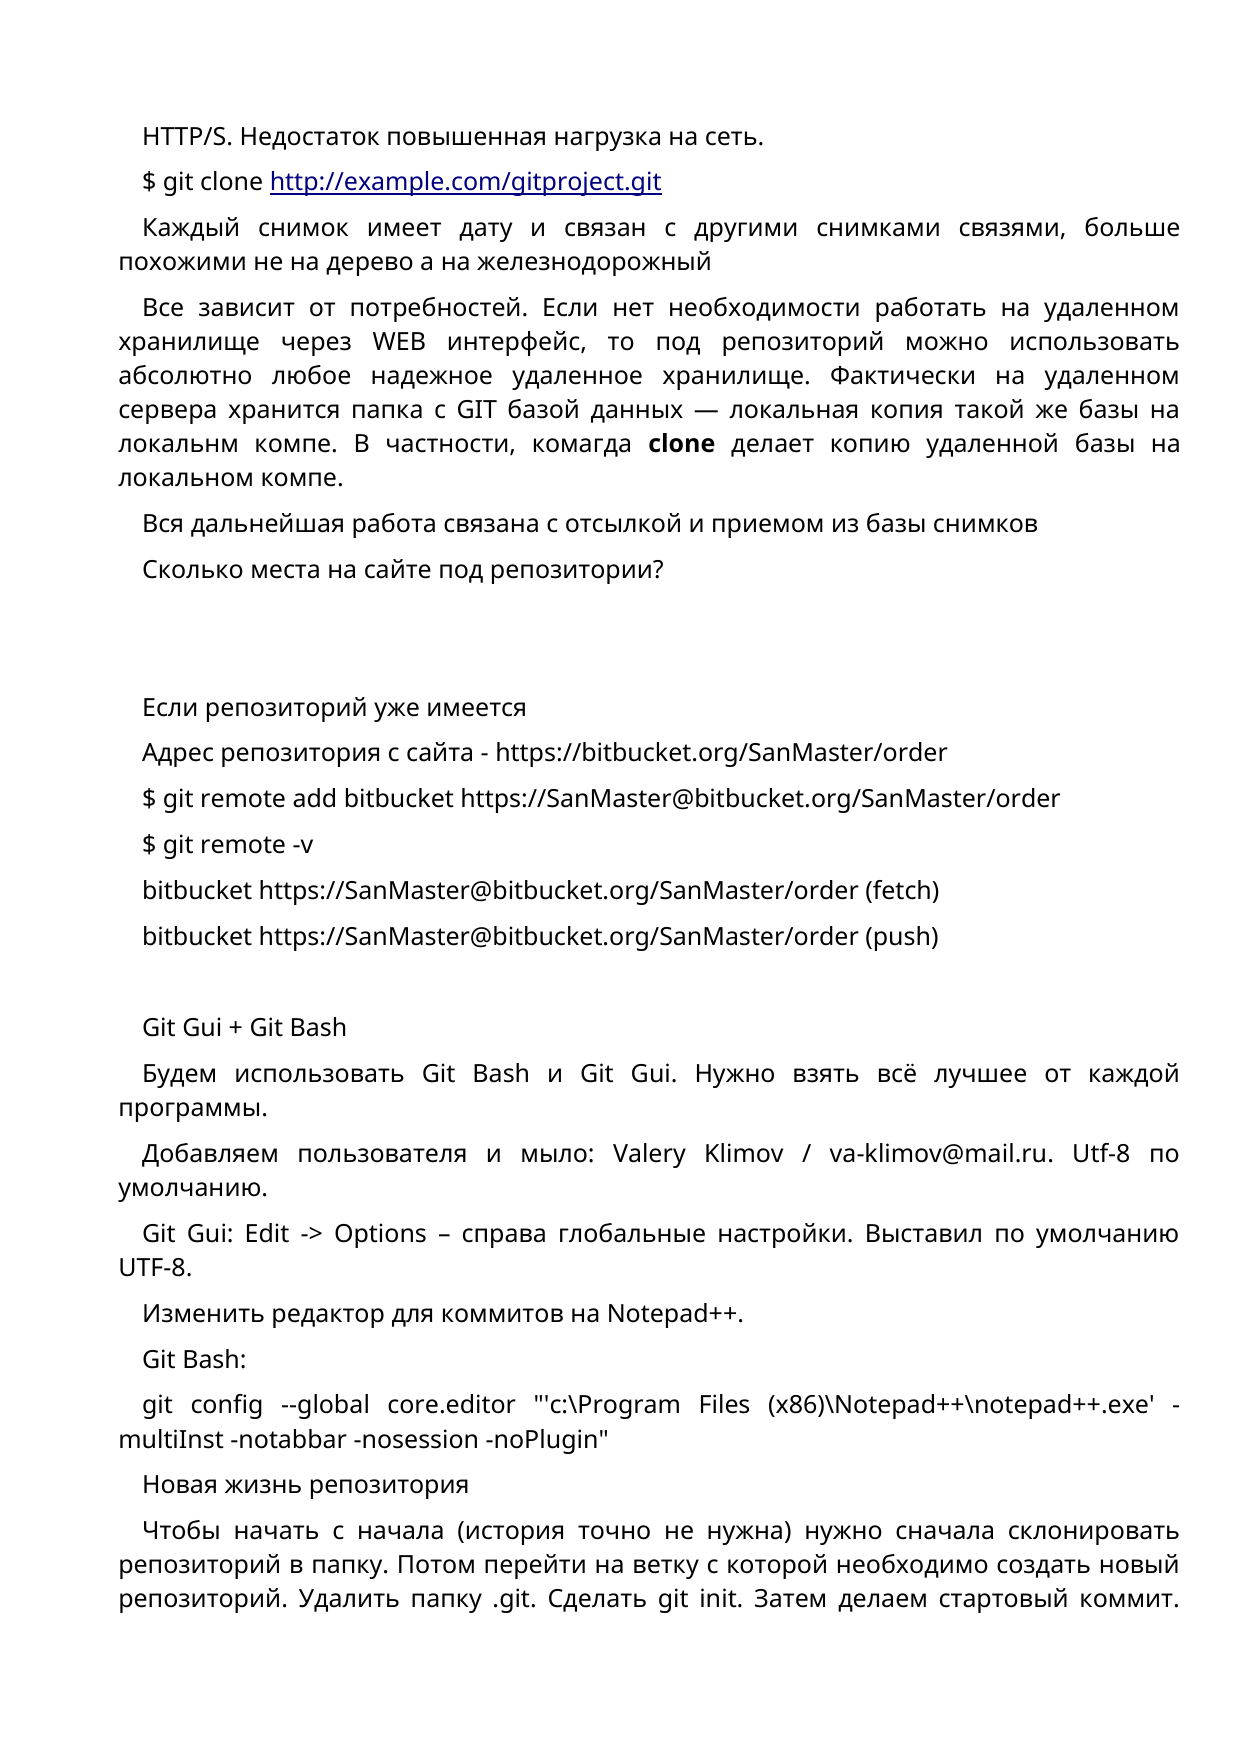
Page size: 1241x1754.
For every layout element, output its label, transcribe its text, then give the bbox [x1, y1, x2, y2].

text $ git remote -v [118, 827, 1181, 861]
text Чтобы начать с начала (история точно не нужна) нужно сначала склонировать репозиторий в папку. Потом перейти на ветку с которой необходимо создать новый репозиторий. Удалить папку .git. Сделать git init. Затем делаем стартовый коммит. [118, 1513, 1181, 1615]
text bitbucket https://SanMaster@bitbucket.org/SanMaster/order (push) [118, 918, 1181, 952]
text Если репозиторий уже имеется [118, 689, 1181, 723]
text Изменить редактор для коммитов на Notepad++. [118, 1296, 1181, 1329]
text Вся дальнейшая работа связана с отсылкой и приемом из базы снимков [118, 506, 1181, 540]
text Git Gui: Edit -> Options – справа глобальные настройки. Выставил по умолчанию UTF-8. [118, 1216, 1181, 1284]
text bitbucket https://SanMaster@bitbucket.org/SanMaster/order (fetch) [118, 872, 1181, 907]
text HTTP/S. Недостаток повышенная нагрузка на сеть. [118, 118, 1181, 152]
text git config --global core.editor "'c:\Program Files (x86)\Notepad++\notepad++.exe' -multiInst -notabbar -nosession -noPlugin" [118, 1387, 1181, 1455]
text $ git remote add bitbucket https://SanMaster@bitbucket.org/SanMaster/order [118, 781, 1181, 815]
text Адрес репозитория с сайта - https://bitbucket.org/SanMaster/order [118, 735, 1181, 769]
text $ git clone http://example.com/gitproject.git [118, 164, 1181, 198]
text Добавляем пользователя и мыло: Valery Klimov / va-klimov@mail.ru. Utf-8 по умолчанию. [118, 1136, 1181, 1204]
text Сколько места на сайте под репозитории? [118, 552, 1181, 586]
text Git Bash: [118, 1341, 1181, 1375]
text Будем использовать Git Bash и Git Gui. Нужно взять всё лучшее от каждой программы. [118, 1056, 1181, 1124]
text Git Gui + Git Bash [118, 1010, 1181, 1044]
text Все зависит от потребностей. Если нет необходимости работать на удаленном хранилище через WEB интерфейс, то под репозиторий можно использовать абсолютно любое надежное удаленное хранилище. Фактически на удаленном сервера хранится папка с GIT базой данных — локальная копия такой же базы на локальнм компе. В частности, комагда clone делает копию удаленной базы на локальном компе. [118, 290, 1181, 494]
text Новая жизнь репозитория [118, 1467, 1181, 1501]
text Каждый снимок имеет дату и связан с другими снимками связями, больше похожими не на дерево а на железнодорожный [118, 210, 1181, 278]
